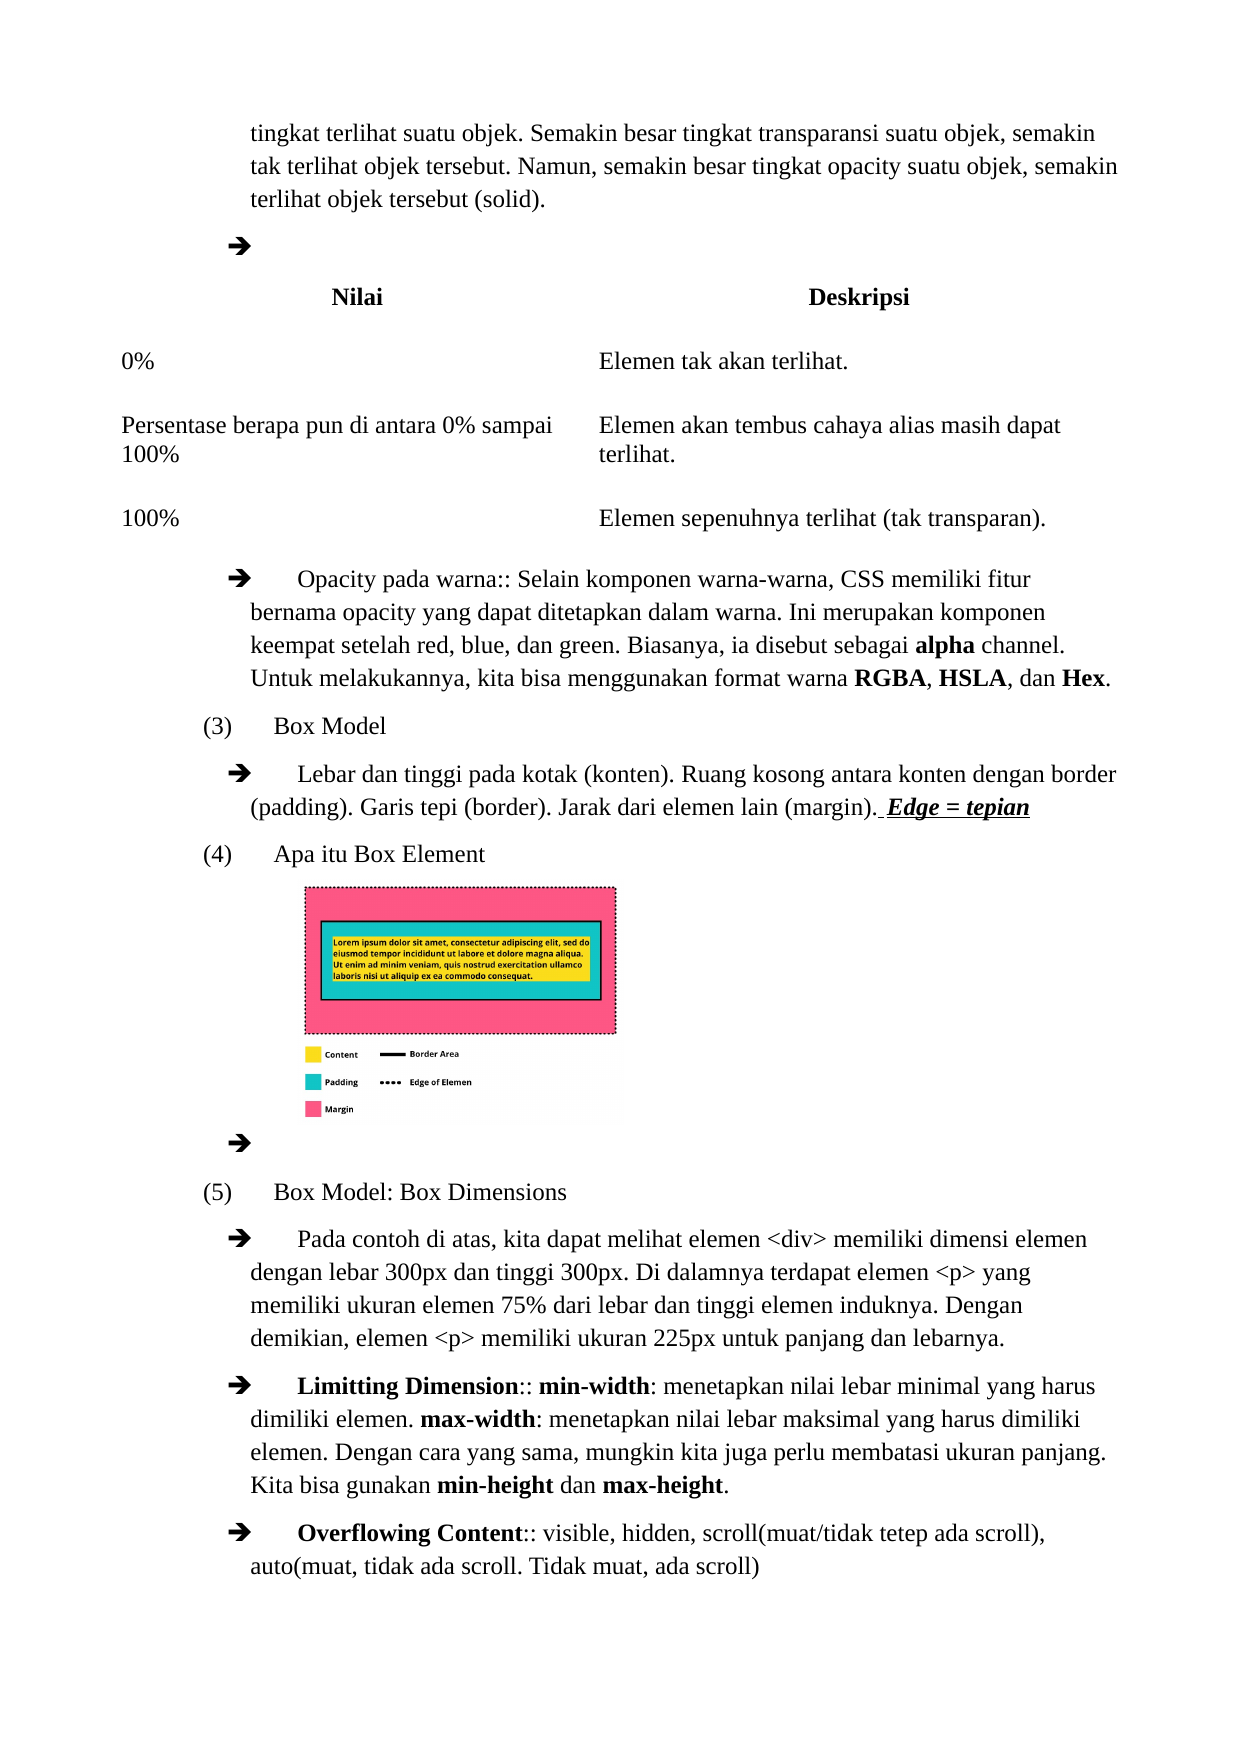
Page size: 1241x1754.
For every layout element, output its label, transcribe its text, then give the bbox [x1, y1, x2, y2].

table_cell Elemen sepenuhnya terlihat (tak transparan). [596, 500, 1122, 564]
table_cell 0% [118, 344, 596, 407]
list tingkat terlihat suatu objek. Semakin besar tingkat transparansi suatu objek, semakin tak terlihat objek tersebut. Namun, semakin besar tingkat opacity suatu objek, semakin terlihat objek tersebut (solid). [226, 118, 1122, 213]
list Lebar dan tinggi pada kotak (konten). Ruang kosong antara konten dengan border (padding). Garis tepi (border). Jarak dari elemen lain (margin). Edge = tepian [226, 759, 1122, 820]
list Pada contoh di atas, kita dapat melihat elemen <div> memiliki dimensi elemen dengan lebar 300px dan tinggi 300px. Di dalamnya terdapat elemen <p> yang memiliki ukuran elemen 75% dari lebar dan tinggi elemen induknya. Dengan demikian, elemen <p> memiliki ukuran 225px untuk panjang dan lebarnya. [226, 1224, 1122, 1352]
table_header Deskripsi [596, 279, 1122, 343]
table_cell Elemen tak akan terlihat. [596, 344, 1122, 407]
picture [296, 879, 624, 1125]
list Box Model: Box Dimensions [203, 1177, 1122, 1206]
table_cell Elemen akan tembus cahaya alias masih dapat terlihat. [596, 408, 1122, 500]
list Limitting Dimension:: min-width: menetapkan nilai lebar minimal yang harus dimiliki elemen. max-width: menetapkan nilai lebar maksimal yang harus dimiliki elemen. Dengan cara yang sama, mungkin kita juga perlu membatasi ukuran panjang. Kita bisa gunakan min-height dan max-height. [226, 1371, 1122, 1499]
table_header Nilai [118, 279, 596, 343]
table_cell Persentase berapa pun di antara 0% sampai 100% [118, 408, 596, 500]
table_cell 100% [118, 500, 596, 564]
list Box Model [203, 711, 1122, 740]
list Apa itu Box Element [203, 839, 1122, 868]
list Overflowing Content:: visible, hidden, scroll(muat/tidak tetep ada scroll), auto(muat, tidak ada scroll. Tidak muat, ada scroll) [226, 1518, 1122, 1579]
list Opacity pada warna:: Selain komponen warna-warna, CSS memiliki fitur bernama opacity yang dapat ditetapkan dalam warna. Ini merupakan komponen keempat setelah red, blue, dan green. Biasanya, ia disebut sebagai alpha channel. Untuk melakukannya, kita bisa menggunakan format warna RGBA, HSLA, dan Hex. [226, 564, 1122, 692]
